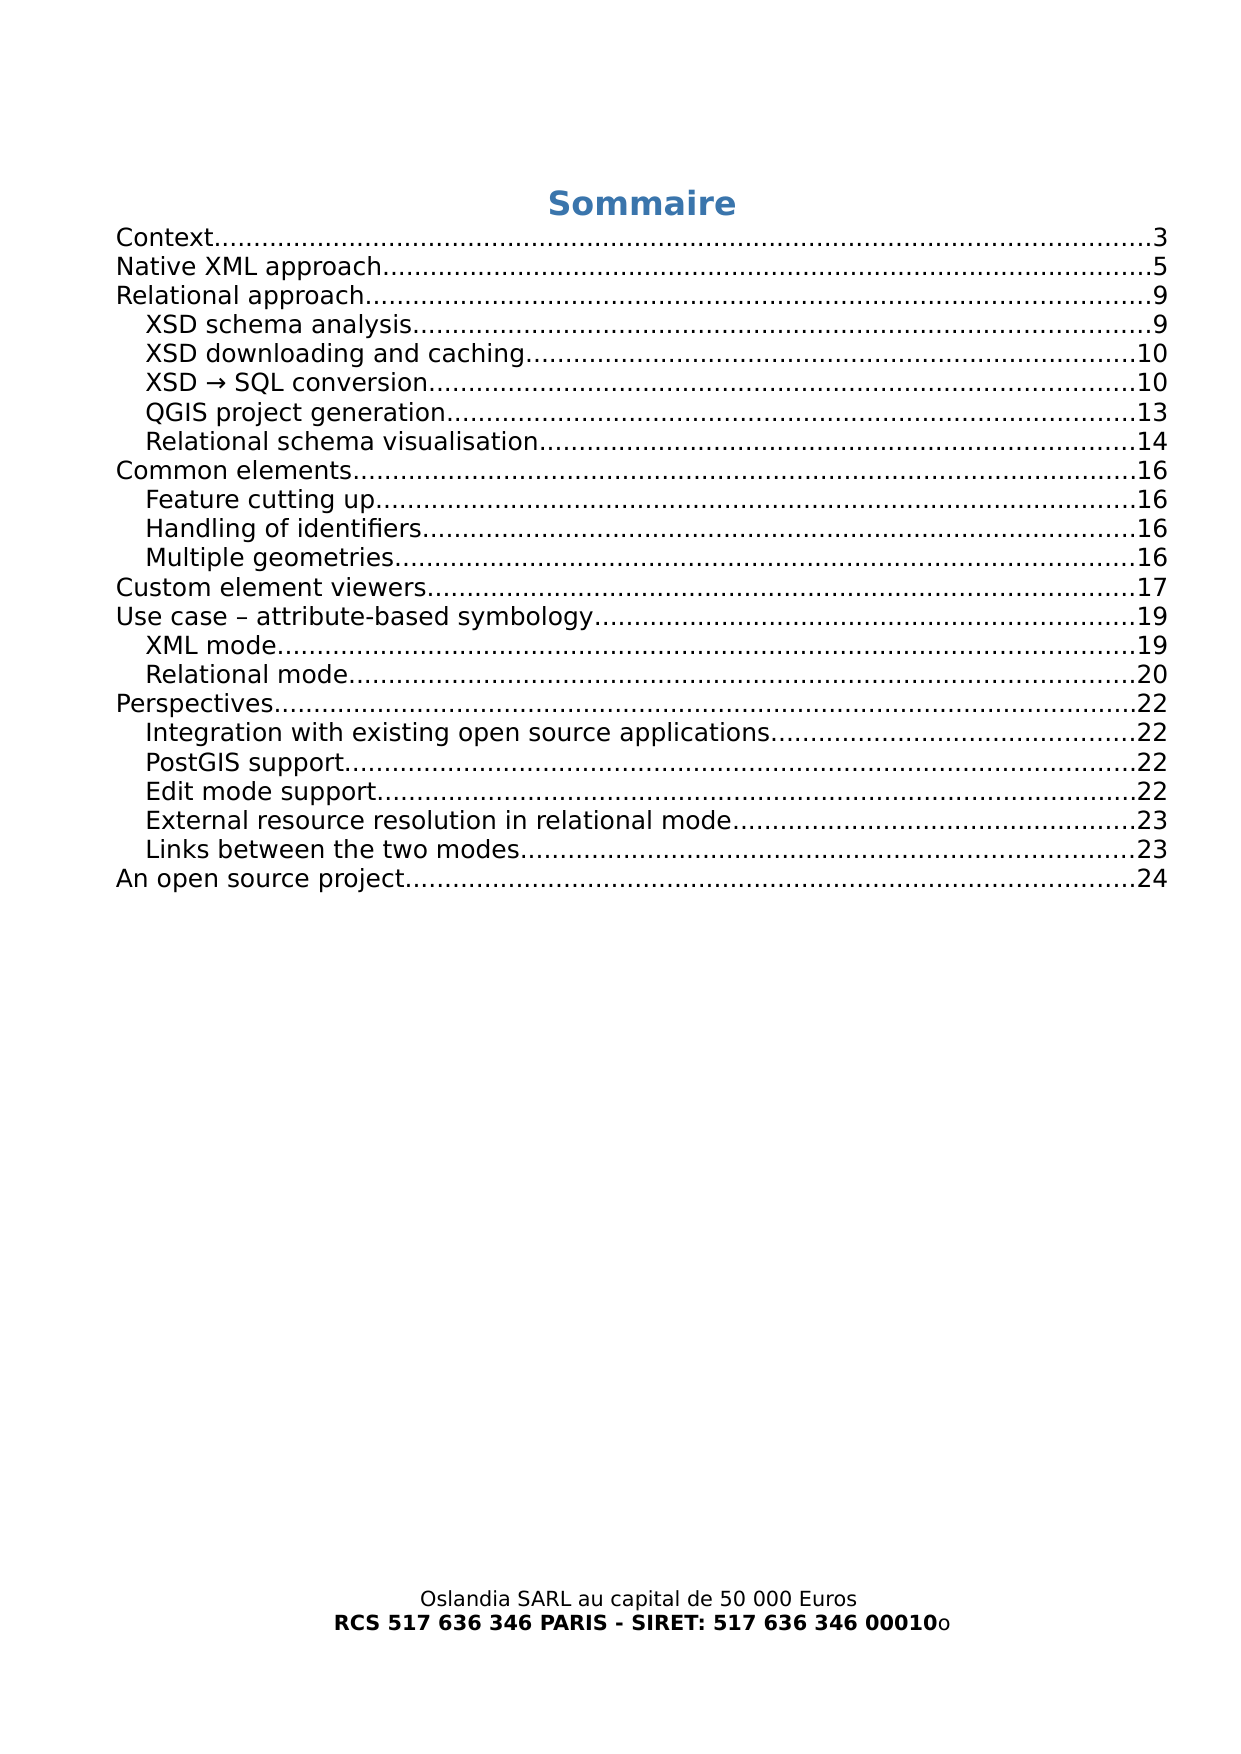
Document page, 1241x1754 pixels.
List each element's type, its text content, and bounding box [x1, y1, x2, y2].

text PostGIS support 22 [145, 748, 1168, 777]
subtitle Sommaire [116, 184, 1168, 223]
text Custom element viewers 17 [116, 573, 1168, 602]
text Integration with existing open source applications 22 [145, 719, 1168, 748]
text Relational mode 20 [145, 660, 1168, 689]
text Context 3 [116, 223, 1168, 252]
text Feature cutting up 16 [145, 485, 1168, 514]
text XSD downloading and caching 10 [145, 339, 1168, 369]
text An open source project 24 [116, 864, 1168, 894]
text Native XML approach 5 [116, 252, 1168, 281]
text Edit mode support 22 [145, 777, 1168, 806]
text External resource resolution in relational mode 23 [145, 806, 1168, 835]
text QGIS project generation 13 [145, 398, 1168, 427]
text XML mode 19 [145, 631, 1168, 660]
text Use case – attribute-based symbology 19 [116, 602, 1168, 631]
text XSD → SQL conversion 10 [145, 369, 1168, 398]
text Relational schema visualisation 14 [145, 427, 1168, 456]
text Links between the two modes 23 [145, 835, 1168, 864]
text Handling of identifiers 16 [145, 514, 1168, 544]
text Perspectives 22 [116, 689, 1168, 719]
text Common elements 16 [116, 456, 1168, 485]
text XSD schema analysis 9 [145, 310, 1168, 339]
text Multiple geometries 16 [145, 544, 1168, 573]
text Relational approach 9 [116, 281, 1168, 310]
